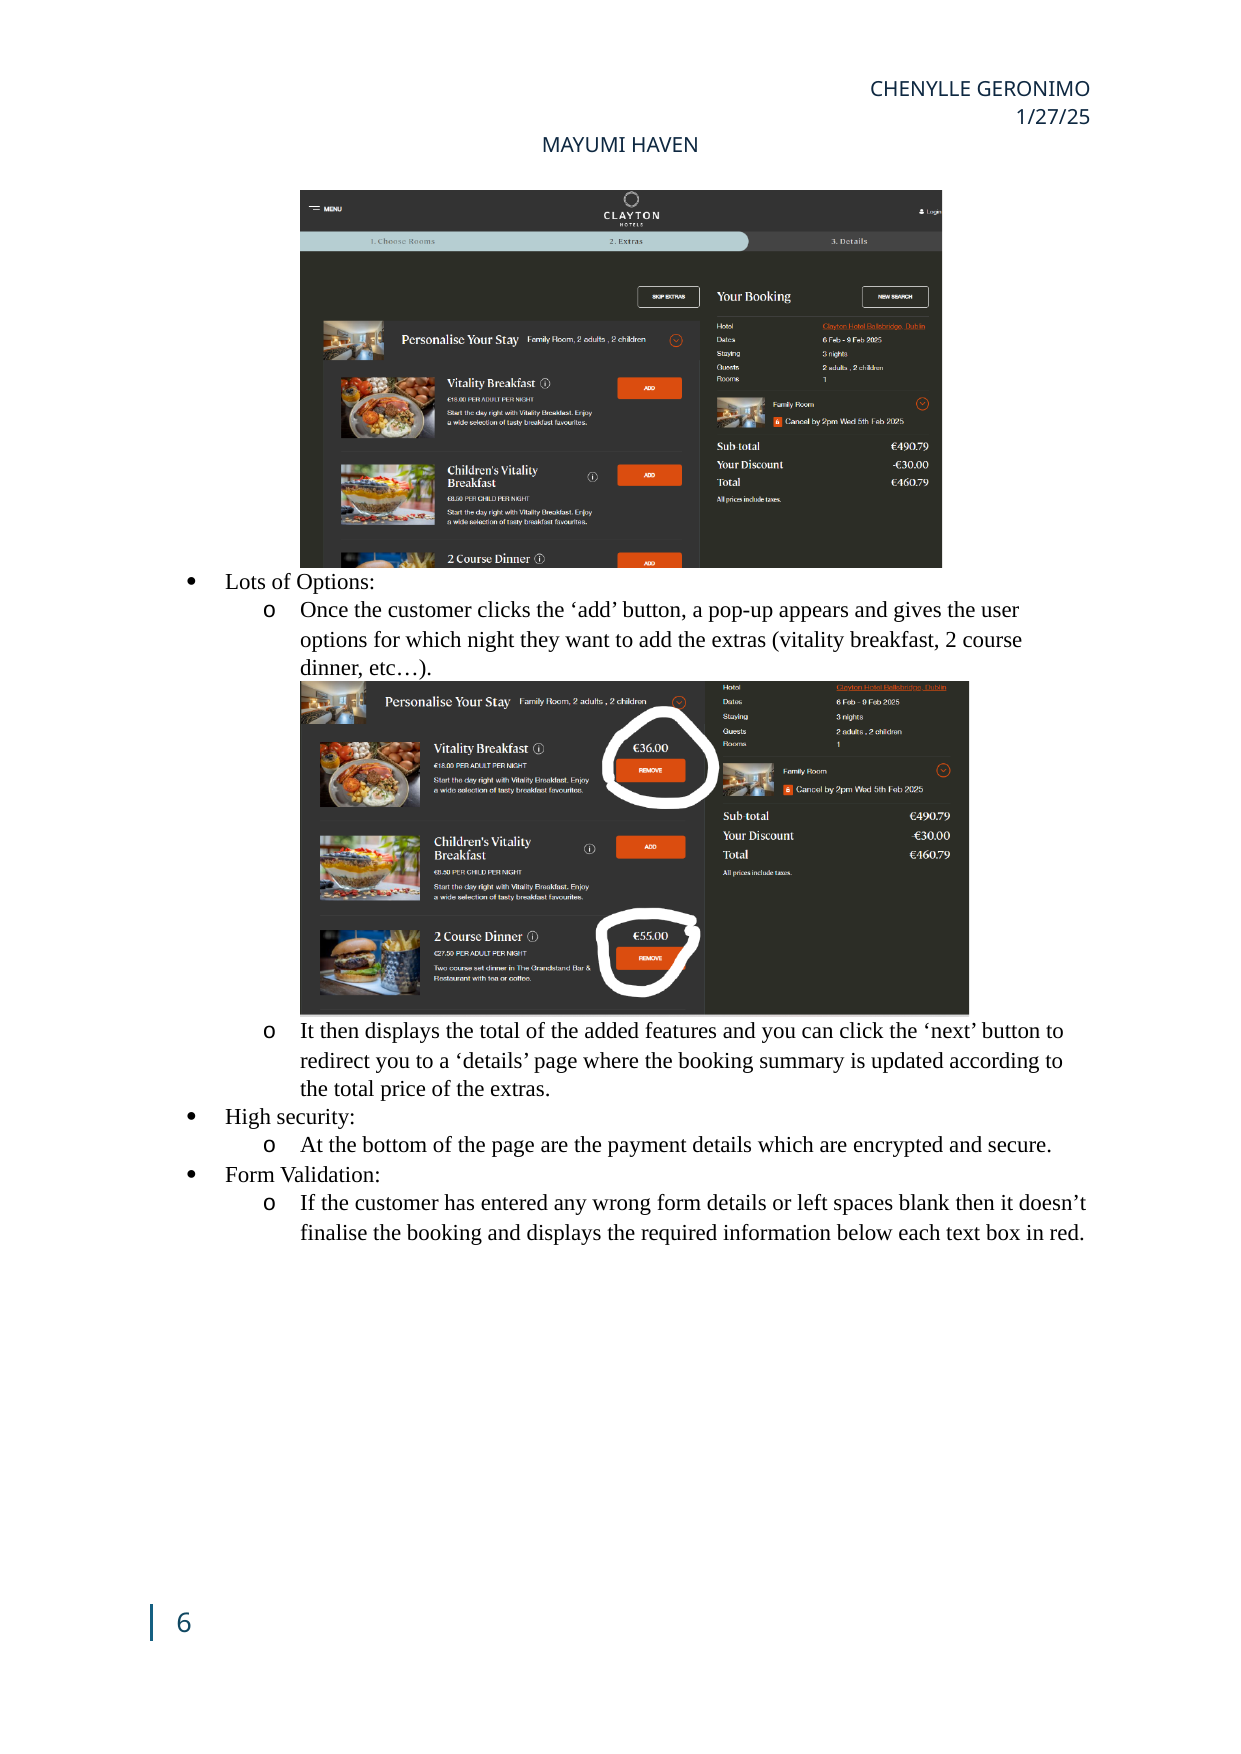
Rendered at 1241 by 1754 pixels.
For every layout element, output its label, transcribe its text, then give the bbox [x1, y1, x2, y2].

list Lots of Options: [187, 568, 1090, 594]
list Form Validation: [187, 1161, 1090, 1187]
list High security: [187, 1103, 1090, 1129]
list It then displays the total of the added features and you can click the ‘next’ button to redirect you to a ‘details’ page where the booking summary is updated according to the total price of the extras. [262, 1017, 1090, 1101]
list Once the customer clicks the ‘add’ button, a pop-up appears and gives the user options for which night they want to add the extras (vitality breakfast, 2 course dinner, etc…). [262, 596, 1090, 680]
list At the bottom of the page are the payment details which are encrypted and secure. [262, 1131, 1090, 1159]
list If the customer has entered any wrong form details or left spaces blank then it doesn’t finalise the booking and displays the required information below each text box in red. [262, 1189, 1090, 1245]
